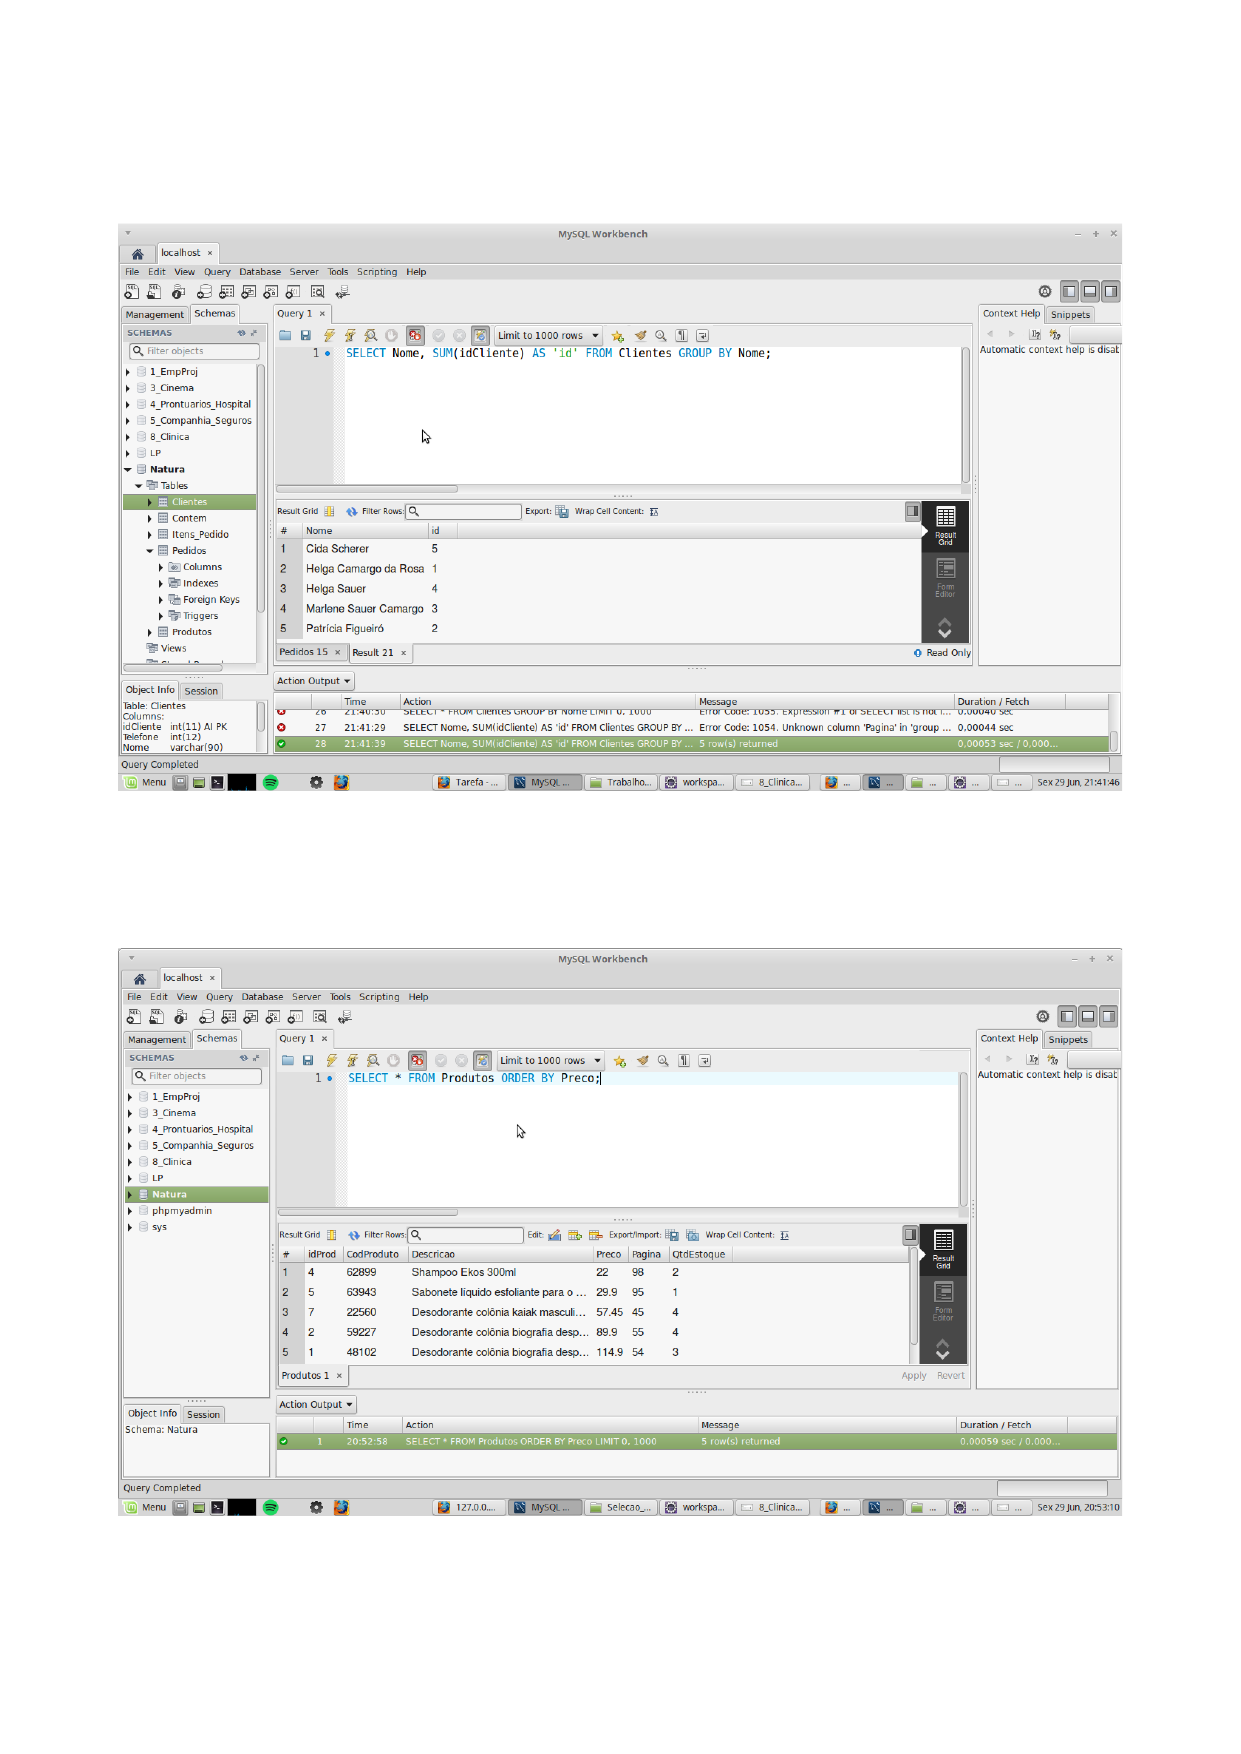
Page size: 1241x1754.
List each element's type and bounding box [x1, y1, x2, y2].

picture [118, 948, 1123, 1516]
picture [118, 223, 1123, 791]
